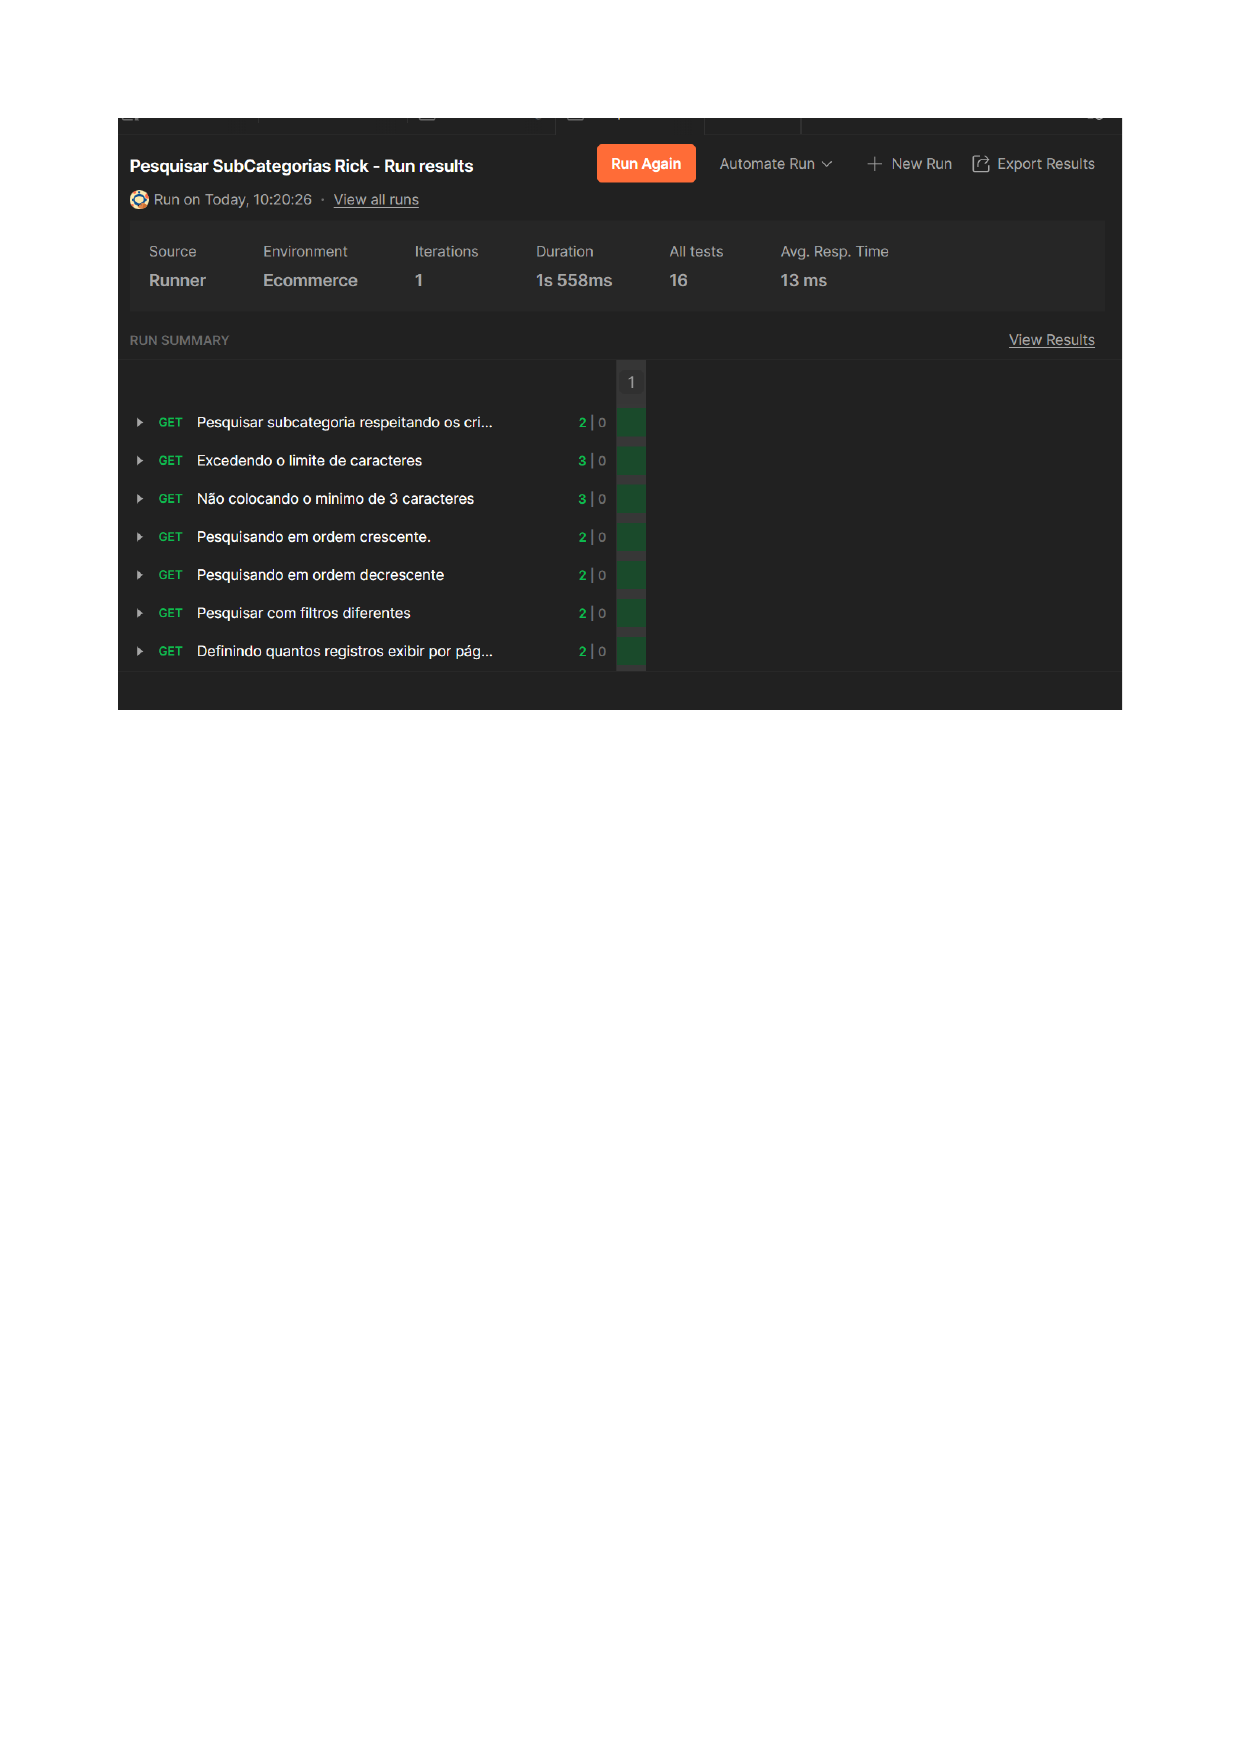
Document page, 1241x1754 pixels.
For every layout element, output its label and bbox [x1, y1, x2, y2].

picture [118, 118, 1123, 710]
